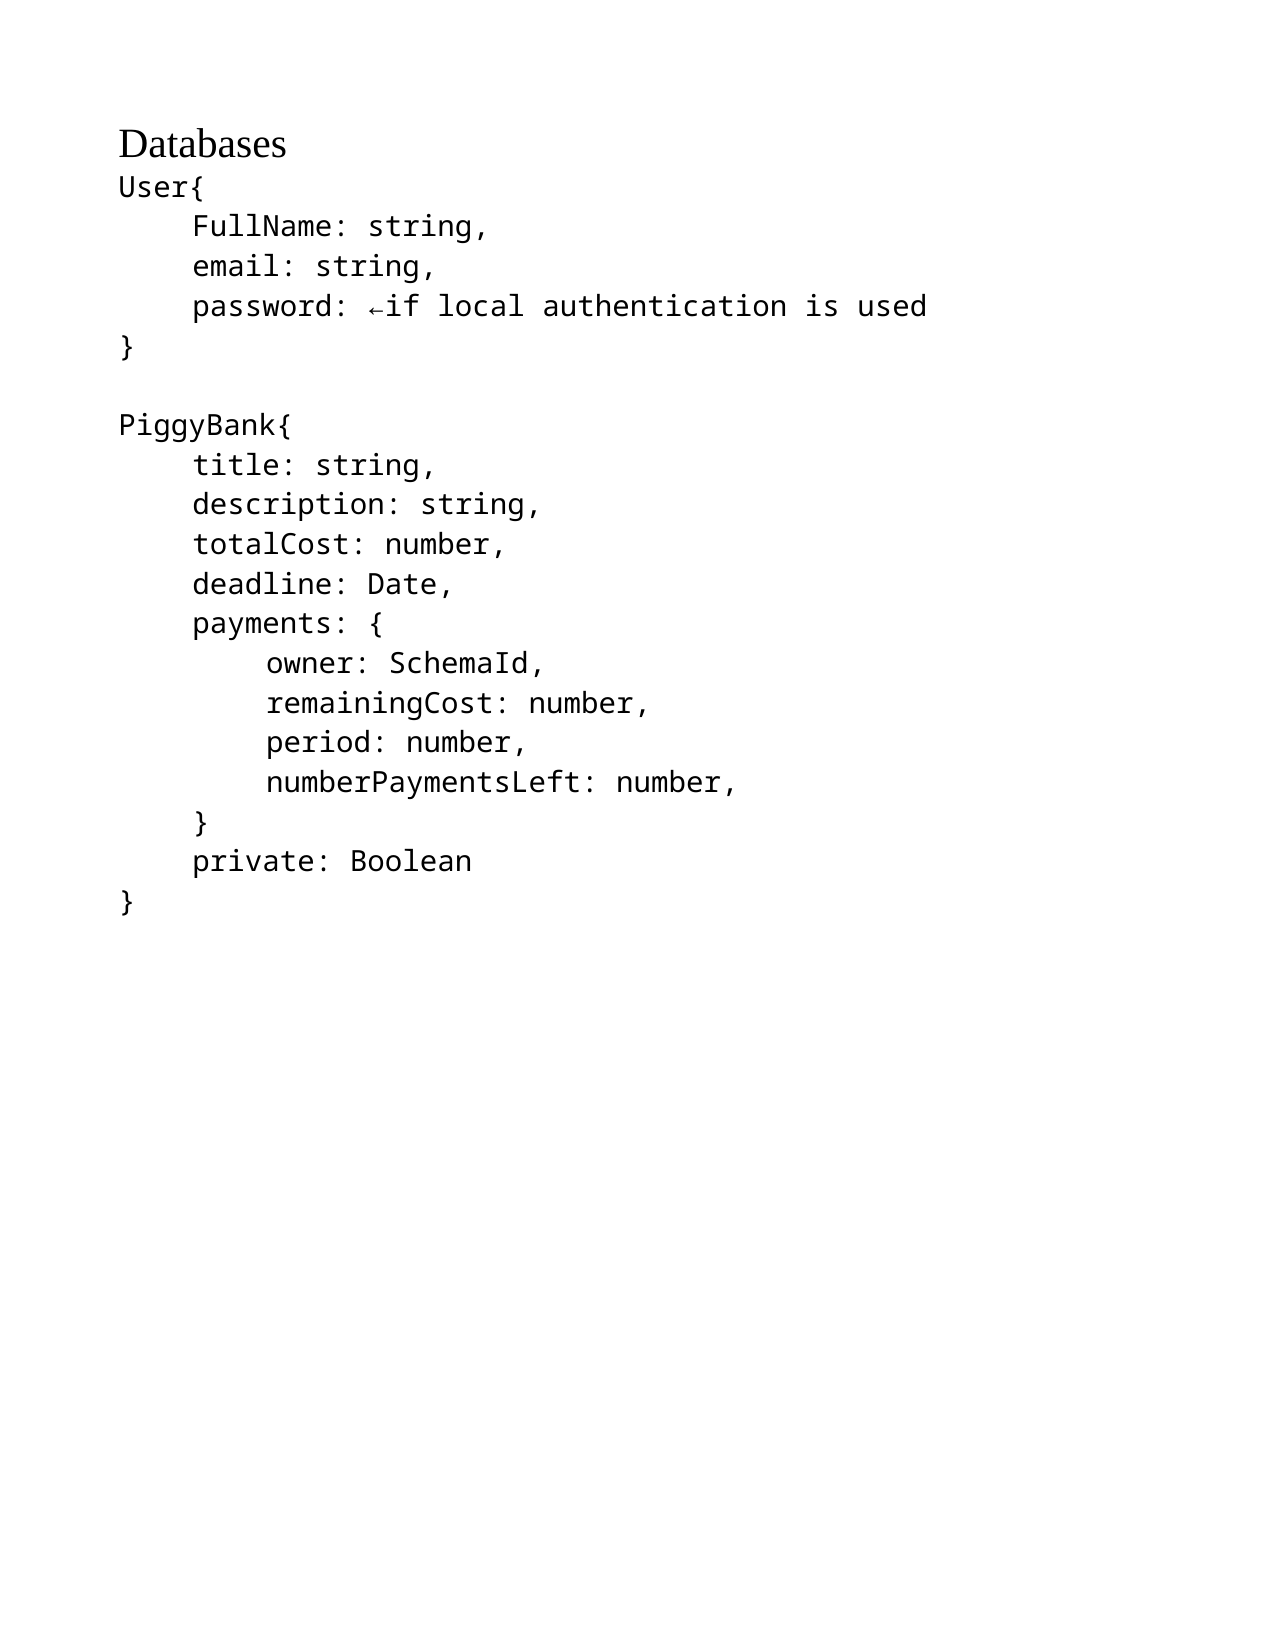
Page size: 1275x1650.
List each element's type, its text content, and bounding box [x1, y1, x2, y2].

text User{ [118, 166, 1157, 206]
text numberPaymentsLeft: number, [118, 761, 1157, 801]
text Databases [118, 118, 1157, 166]
text deadline: Date, [118, 563, 1157, 603]
text title: string, [118, 444, 1157, 483]
text email: string, [118, 245, 1157, 285]
text totalCost: number, [118, 523, 1157, 563]
text FullName: string, [118, 206, 1157, 245]
text period: number, [118, 722, 1157, 761]
text PiggyBank{ [118, 404, 1157, 444]
text } [118, 880, 1157, 920]
text owner: SchemaId, [118, 642, 1157, 682]
text password: ←if local authentication is used [118, 285, 1157, 325]
text description: string, [118, 483, 1157, 523]
text payments: { [118, 603, 1157, 642]
text } [118, 801, 1157, 841]
text } [118, 325, 1157, 364]
text remainingCost: number, [118, 682, 1157, 722]
text private: Boolean [118, 841, 1157, 880]
